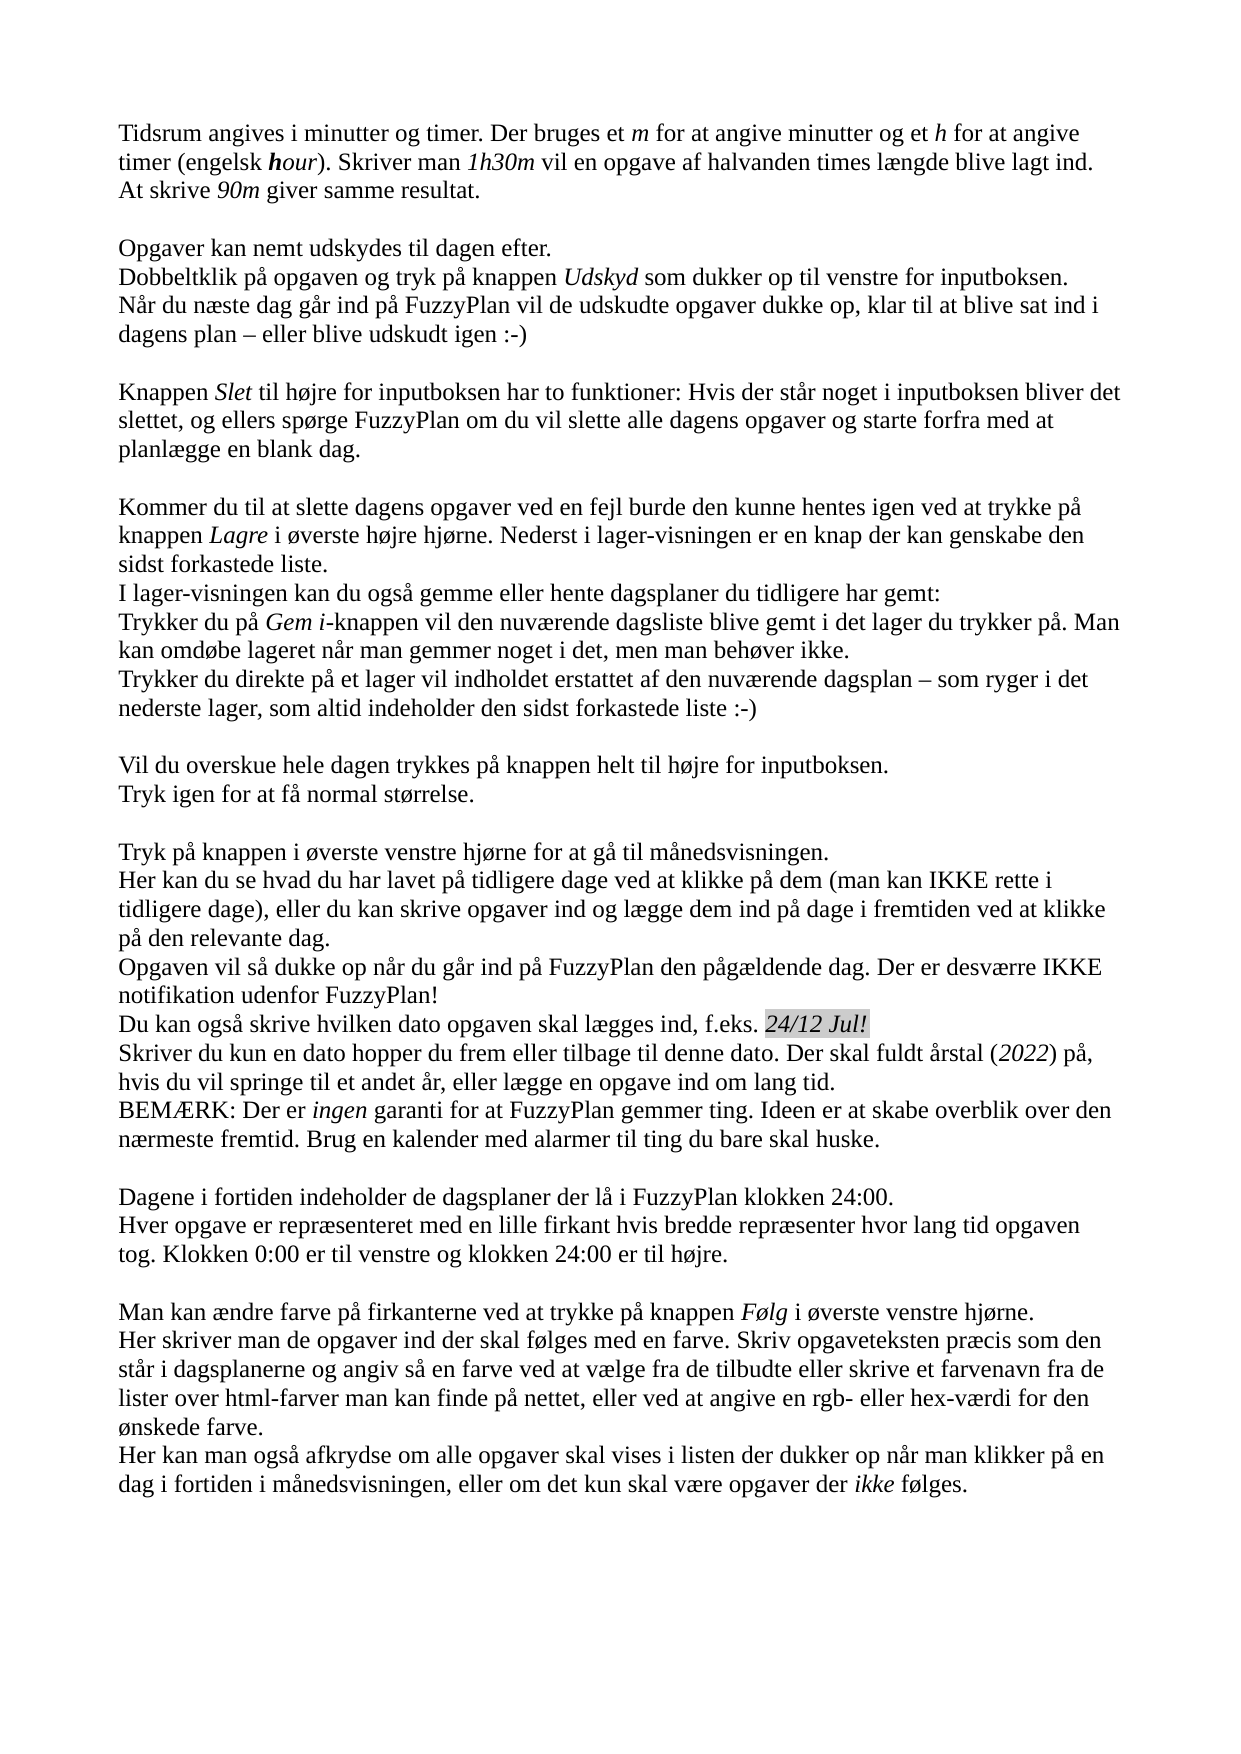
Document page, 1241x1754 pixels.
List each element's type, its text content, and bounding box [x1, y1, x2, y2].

text Tryk igen for at få normal størrelse. [118, 779, 1122, 808]
text Her kan du se hvad du har lavet på tidligere dage ved at klikke på dem (man kan IKKE rette i tidligere dage), eller du kan skrive opgaver ind og lægge dem ind på dage i fremtiden ved at klikke på den relevante dag. [118, 866, 1122, 952]
text Man kan ændre farve på firkanterne ved at trykke på knappen Følg i øverste venstre hjørne. [118, 1297, 1122, 1326]
text Opgaver kan nemt udskydes til dagen efter. [118, 233, 1122, 262]
text Du kan også skrive hvilken dato opgaven skal lægges ind, f.eks. 24/12 Jul! [118, 1009, 1122, 1038]
text Opgaven vil så dukke op når du går ind på FuzzyPlan den pågældende dag. Der er desværre IKKE notifikation udenfor FuzzyPlan! [118, 952, 1122, 1009]
text Skriver du kun en dato hopper du frem eller tilbage til denne dato. Der skal fuldt årstal (2022) på, hvis du vil springe til et andet år, eller lægge en opgave ind om lang tid. [118, 1038, 1122, 1096]
text BEMÆRK: Der er ingen garanti for at FuzzyPlan gemmer ting. Ideen er at skabe overblik over den nærmeste fremtid. Brug en kalender med alarmer til ting du bare skal huske. [118, 1096, 1122, 1153]
text Trykker du på Gem i-knappen vil den nuværende dagsliste blive gemt i det lager du trykker på. Man kan omdøbe lageret når man gemmer noget i det, men man behøver ikke. [118, 607, 1122, 664]
text Når du næste dag går ind på FuzzyPlan vil de udskudte opgaver dukke op, klar til at blive sat ind i dagens plan – eller blive udskudt igen :-) [118, 291, 1122, 348]
text Her skriver man de opgaver ind der skal følges med en farve. Skriv opgaveteksten præcis som den står i dagsplanerne og angiv så en farve ved at vælge fra de tilbudte eller skrive et farvenavn fra de lister over html-farver man kan finde på nettet, eller ved at angive en rgb- eller hex-værdi for den ønskede farve. [118, 1326, 1122, 1441]
text Her kan man også afkrydse om alle opgaver skal vises i listen der dukker op når man klikker på en dag i fortiden i månedsvisningen, eller om det kun skal være opgaver der ikke følges. [118, 1441, 1122, 1498]
text Vil du overskue hele dagen trykkes på knappen helt til højre for inputboksen. [118, 751, 1122, 779]
text Knappen Slet til højre for inputboksen har to funktioner: Hvis der står noget i inputboksen bliver det slettet, og ellers spørge FuzzyPlan om du vil slette alle dagens opgaver og starte forfra med at planlægge en blank dag. [118, 377, 1122, 463]
text Hver opgave er repræsenteret med en lille firkant hvis bredde repræsenter hvor lang tid opgaven tog. Klokken 0:00 er til venstre og klokken 24:00 er til højre. [118, 1211, 1122, 1268]
text Kommer du til at slette dagens opgaver ved en fejl burde den kunne hentes igen ved at trykke på knappen Lagre i øverste højre hjørne. Nederst i lager-visningen er en knap der kan genskabe den sidst forkastede liste. [118, 492, 1122, 578]
text Dobbeltklik på opgaven og tryk på knappen Udskyd som dukker op til venstre for inputboksen. [118, 262, 1122, 291]
text Tidsrum angives i minutter og timer. Der bruges et m for at angive minutter og et h for at angive timer (engelsk hour). Skriver man 1h30m vil en opgave af halvanden times længde blive lagt ind. [118, 118, 1122, 176]
text At skrive 90m giver samme resultat. [118, 176, 1122, 204]
text Trykker du direkte på et lager vil indholdet erstattet af den nuværende dagsplan – som ryger i det nederste lager, som altid indeholder den sidst forkastede liste :-) [118, 664, 1122, 722]
text I lager-visningen kan du også gemme eller hente dagsplaner du tidligere har gemt: [118, 578, 1122, 607]
text Dagene i fortiden indeholder de dagsplaner der lå i FuzzyPlan klokken 24:00. [118, 1182, 1122, 1211]
text Tryk på knappen i øverste venstre hjørne for at gå til månedsvisningen. [118, 837, 1122, 866]
